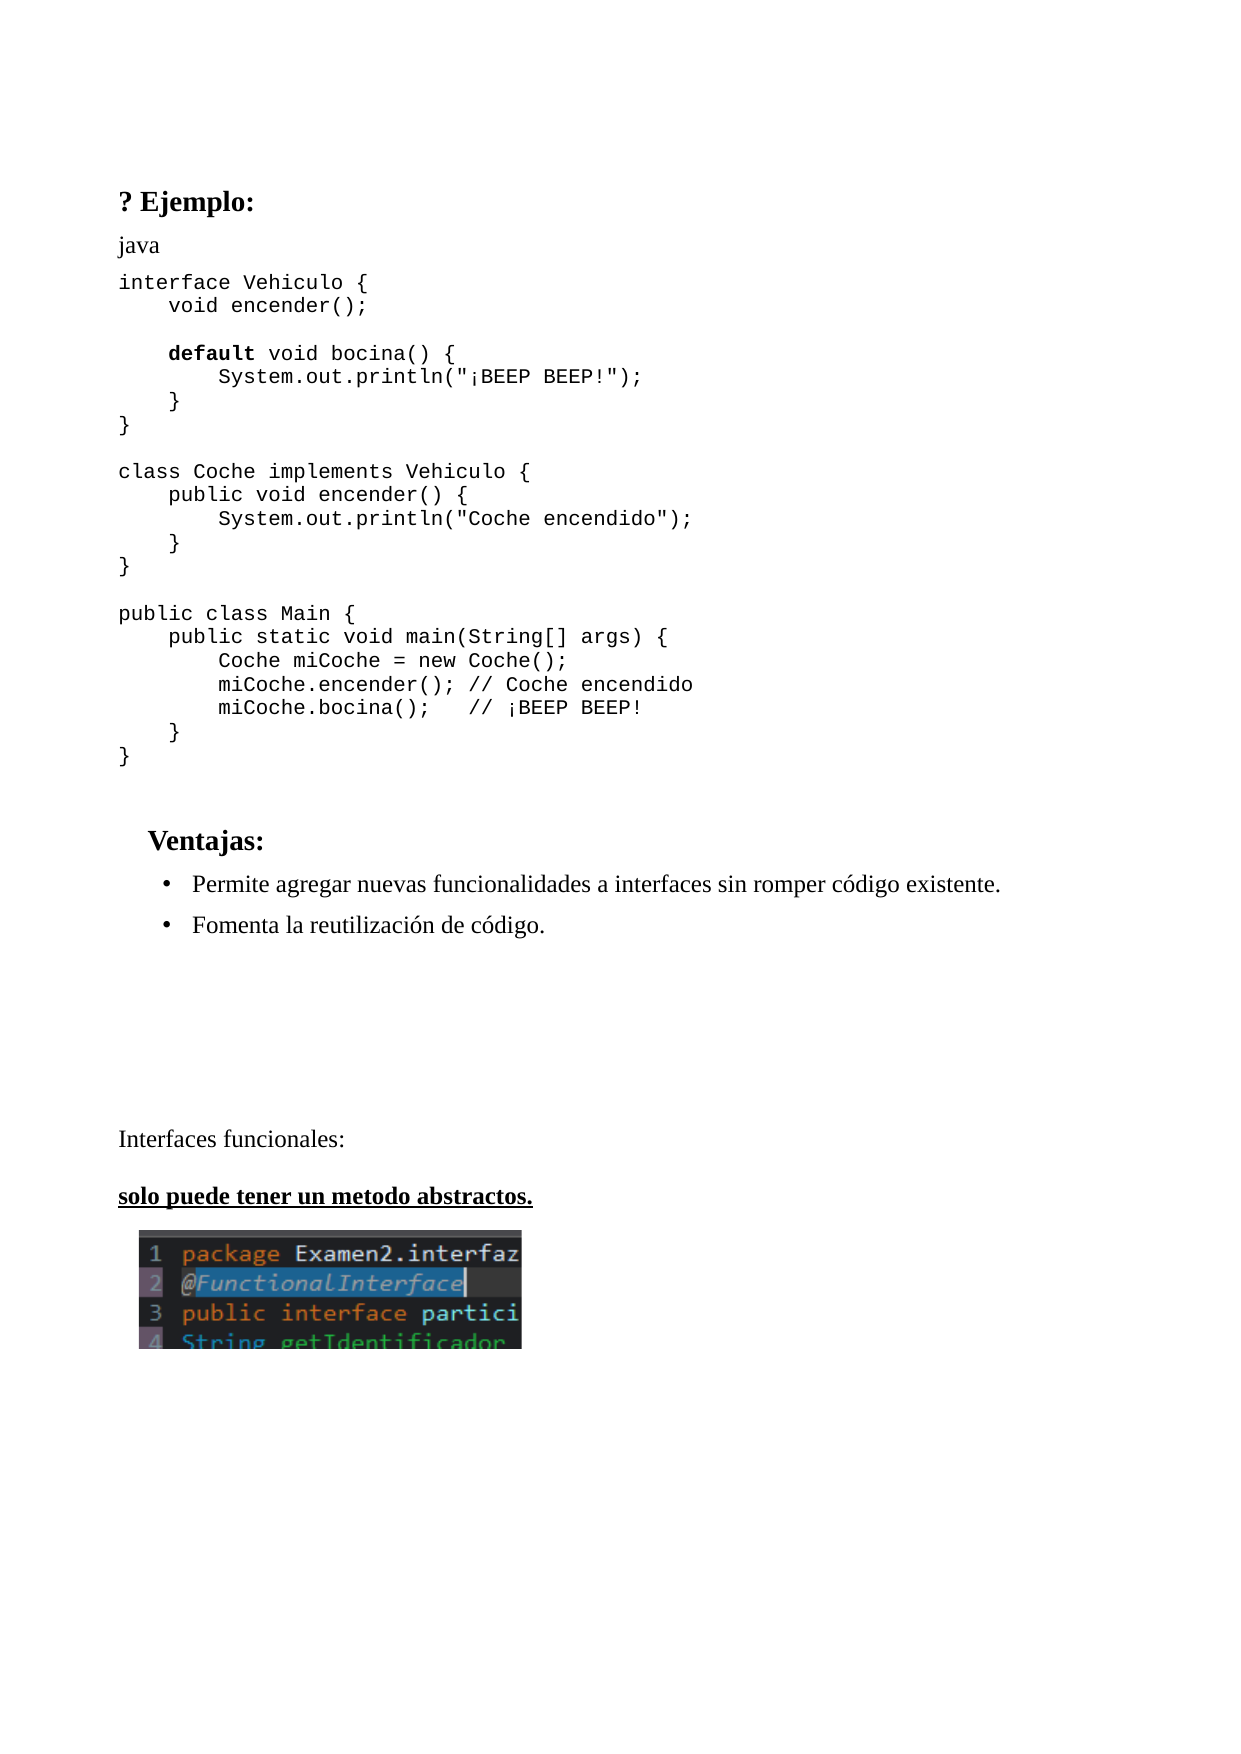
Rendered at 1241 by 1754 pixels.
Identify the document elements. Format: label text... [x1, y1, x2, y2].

list Fomenta la reutilización de código. [162, 910, 1122, 939]
text java [118, 230, 1122, 259]
subtitle ✅ Ventajas: [118, 823, 1122, 856]
picture [138, 1230, 522, 1349]
text void encender(); [118, 295, 1122, 319]
text public void encender() { [118, 484, 1122, 508]
text public class Main { [118, 603, 1122, 626]
text solo puede tener un metodo abstractos. [118, 1181, 1122, 1210]
text miCoche.bocina(); // ¡BEEP BEEP! [118, 697, 1122, 721]
text interface Vehiculo { [118, 272, 1122, 295]
subtitle ? Ejemplo: [118, 184, 1122, 218]
text miCoche.encender(); // Coche encendido [118, 674, 1122, 697]
text Interfaces funcionales: [118, 1124, 1122, 1152]
text } [118, 413, 1122, 437]
text } [118, 744, 1122, 768]
text public static void main(String[] args) { [118, 626, 1122, 650]
text } [118, 721, 1122, 744]
list Permite agregar nuevas funcionalidades a interfaces sin romper código existente. [162, 869, 1122, 897]
text Coche miCoche = new Coche(); [118, 650, 1122, 674]
text class Coche implements Vehiculo { [118, 461, 1122, 484]
text System.out.println("Coche encendido"); [118, 508, 1122, 532]
text } [118, 532, 1122, 555]
text default void bocina() { [118, 343, 1122, 366]
text } [118, 555, 1122, 579]
text } [118, 390, 1122, 413]
text System.out.println("¡BEEP BEEP!"); [118, 366, 1122, 390]
